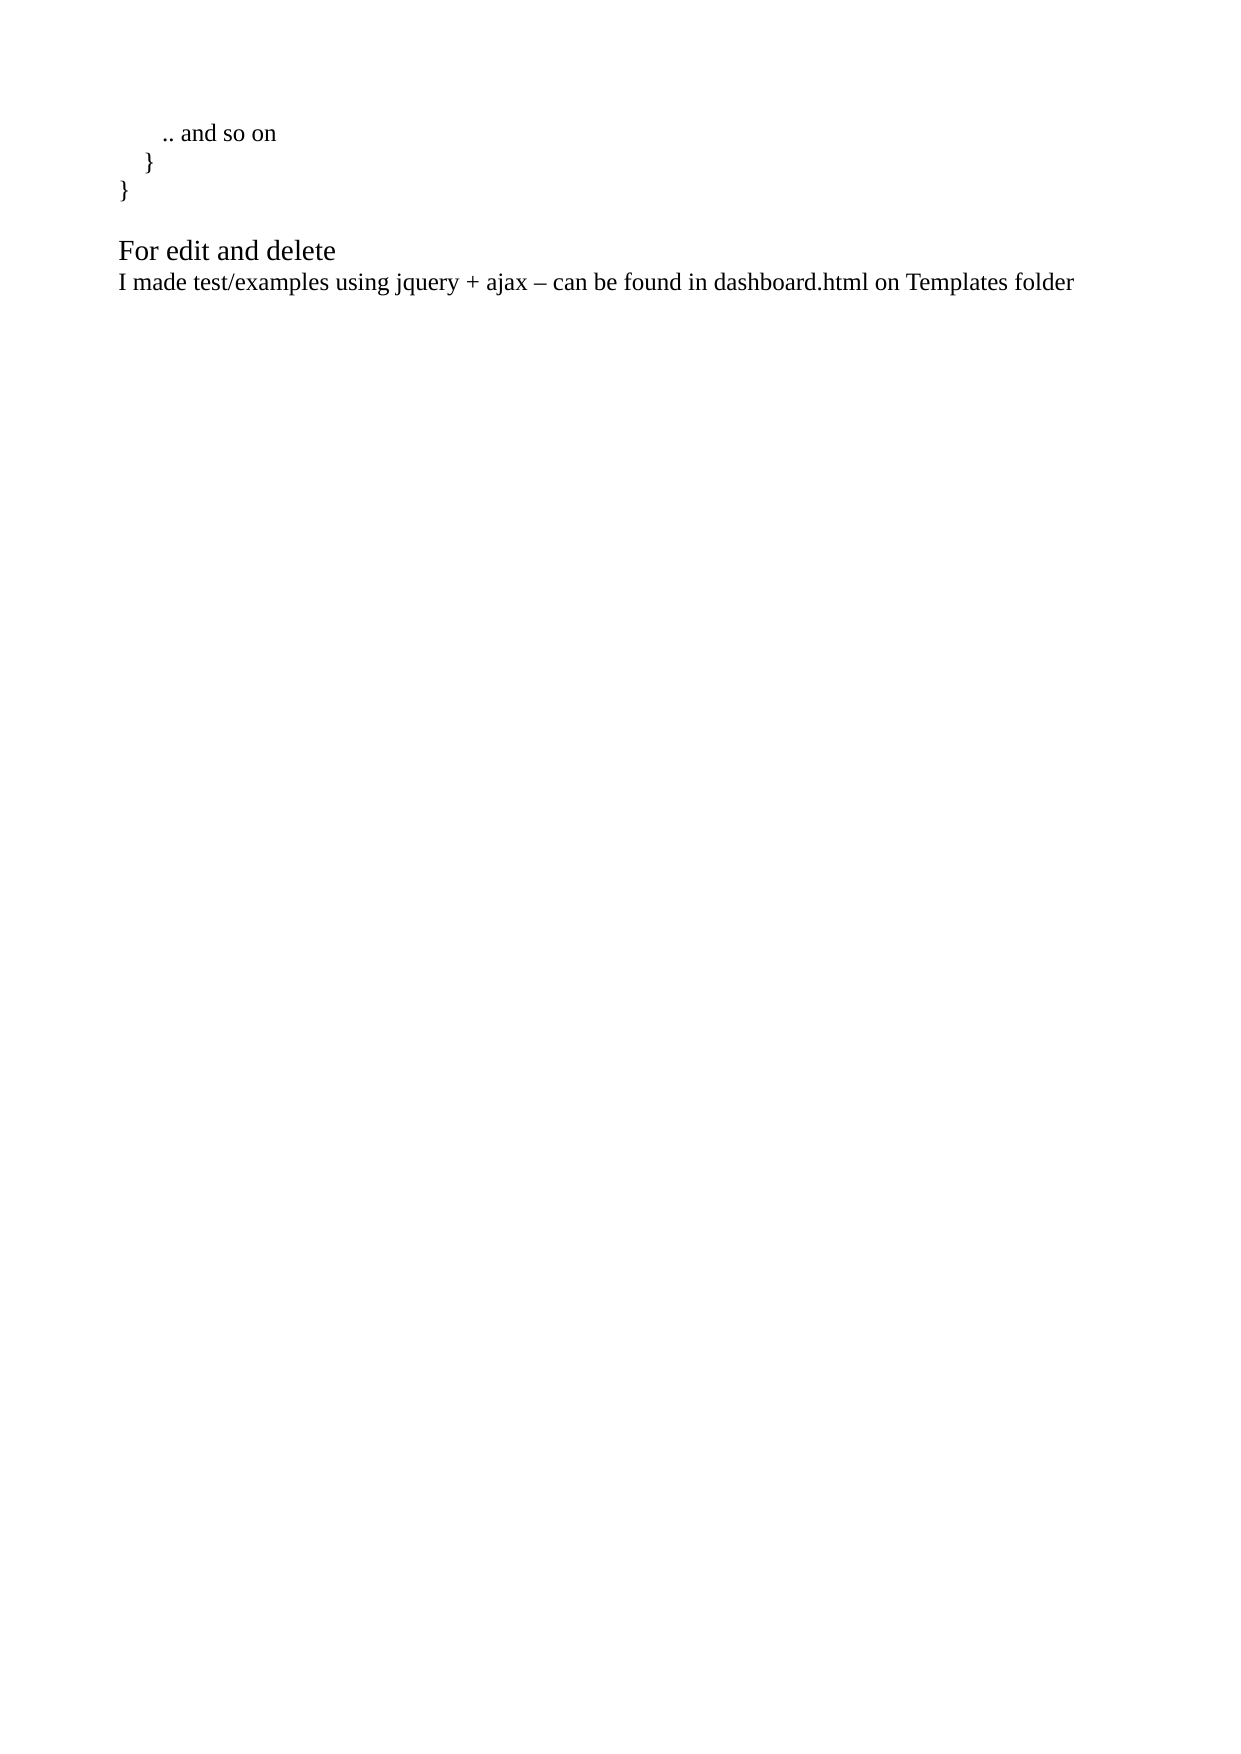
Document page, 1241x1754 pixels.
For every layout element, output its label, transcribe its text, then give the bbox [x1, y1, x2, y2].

text } [118, 176, 1122, 204]
text } [118, 147, 1122, 176]
text .. and so on [118, 118, 1122, 147]
text For edit and delete [118, 233, 1122, 267]
text I made test/examples using jquery + ajax – can be found in dashboard.html on Templates folder [118, 267, 1122, 295]
